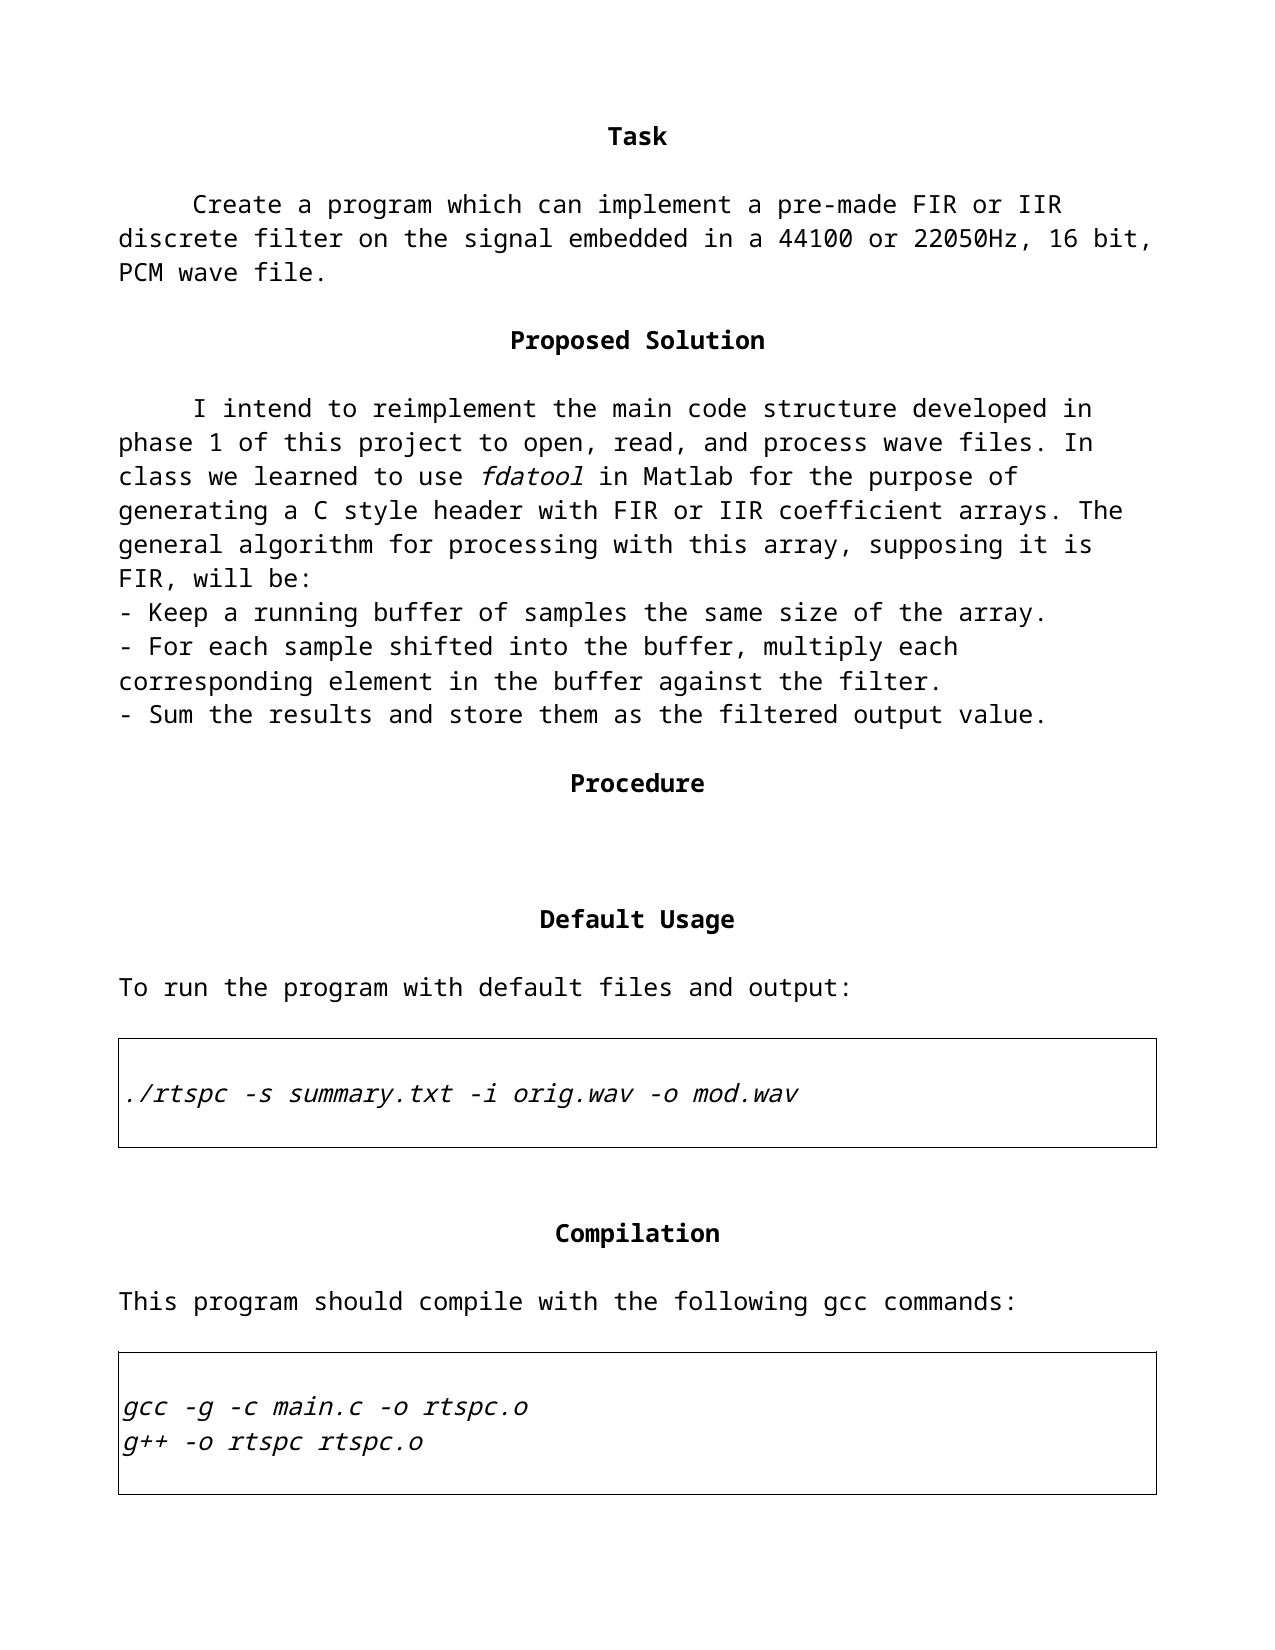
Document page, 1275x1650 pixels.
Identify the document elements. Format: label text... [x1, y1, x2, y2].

text Task [118, 118, 1157, 152]
text Create a program which can implement a pre-made FIR or IIR discrete filter on the signal embedded in a 44100 or 22050Hz, 16 bit, PCM wave file. [118, 186, 1157, 288]
text This program should compile with the following gcc commands: [118, 1283, 1157, 1317]
text - Sum the results and store them as the filtered output value. [118, 697, 1157, 731]
text gcc -g -c main.c -o rtspc.o [119, 1386, 1156, 1419]
text Compilation [118, 1215, 1157, 1249]
text I intend to reimplement the main code structure developed in phase 1 of this project to open, read, and process wave files. In class we learned to use fdatool in Matlab for the purpose of generating a C style header with FIR or IIR coefficient arrays. The general algorithm for processing with this array, supposing it is FIR, will be: [118, 391, 1157, 595]
text Default Usage [118, 902, 1157, 936]
text Procedure [118, 765, 1157, 799]
text To run the program with default files and output: [118, 970, 1157, 1004]
text - Keep a running buffer of samples the same size of the array. [118, 595, 1157, 629]
text ./rtspc -s summary.txt -i orig.wav -o mod.wav [119, 1072, 1156, 1109]
text g++ -o rtspc rtspc.o [119, 1419, 1156, 1457]
text Proposed Solution [118, 322, 1157, 357]
text - For each sample shifted into the buffer, multiply each corresponding element in the buffer against the filter. [118, 629, 1157, 697]
